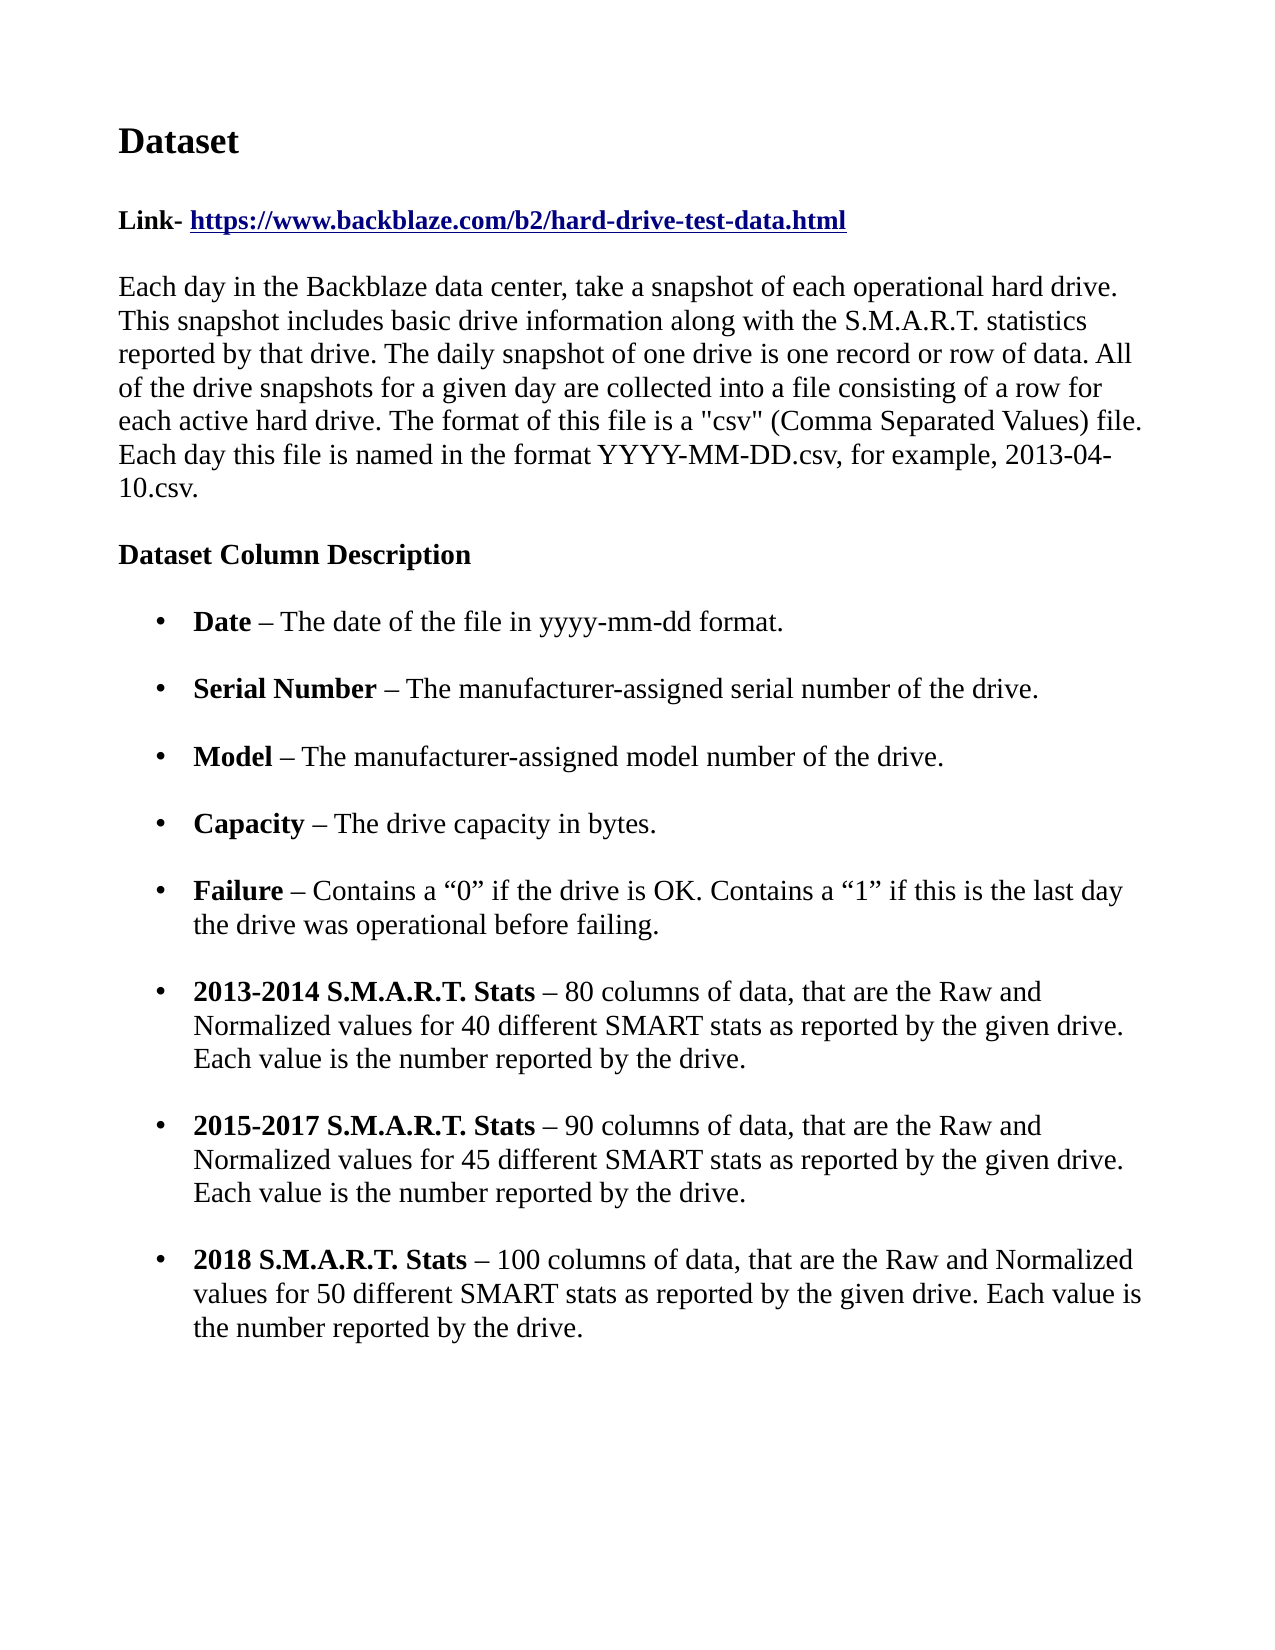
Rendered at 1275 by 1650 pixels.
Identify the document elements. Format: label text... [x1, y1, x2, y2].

list Date – The date of the file in yyyy-mm-dd format. [156, 604, 1157, 638]
list 2018 S.M.A.R.T. Stats – 100 columns of data, that are the Raw and Normalized values for 50 different SMART stats as reported by the given drive. Each value is the number reported by the drive. [156, 1242, 1157, 1343]
text Dataset Column Description [118, 537, 1157, 571]
list Capacity – The drive capacity in bytes. [156, 806, 1157, 840]
text Dataset [118, 118, 1157, 161]
list Failure – Contains a “0” if the drive is OK. Contains a “1” if this is the last day the drive was operational before failing. [156, 873, 1157, 940]
text Each day in the Backblaze data center, take a snapshot of each operational hard drive. This snapshot includes basic drive information along with the S.M.A.R.T. statistics reported by that drive. The daily snapshot of one drive is one record or row of data. All of the drive snapshots for a given day are collected into a file consisting of a row for each active hard drive. The format of this file is a "csv" (Comma Separated Values) file. Each day this file is named in the format YYYY-MM-DD.csv, for example, 2013-04-10.csv. [118, 269, 1157, 504]
list 2015-2017 S.M.A.R.T. Stats – 90 columns of data, that are the Raw and Normalized values for 45 different SMART stats as reported by the given drive. Each value is the number reported by the drive. [156, 1108, 1157, 1209]
list Model – The manufacturer-assigned model number of the drive. [156, 739, 1157, 772]
text Link- https://www.backblaze.com/b2/hard-drive-test-data.html [118, 204, 1157, 236]
list 2013-2014 S.M.A.R.T. Stats – 80 columns of data, that are the Raw and Normalized values for 40 different SMART stats as reported by the given drive. Each value is the number reported by the drive. [156, 974, 1157, 1075]
list Serial Number – The manufacturer-assigned serial number of the drive. [156, 672, 1157, 739]
